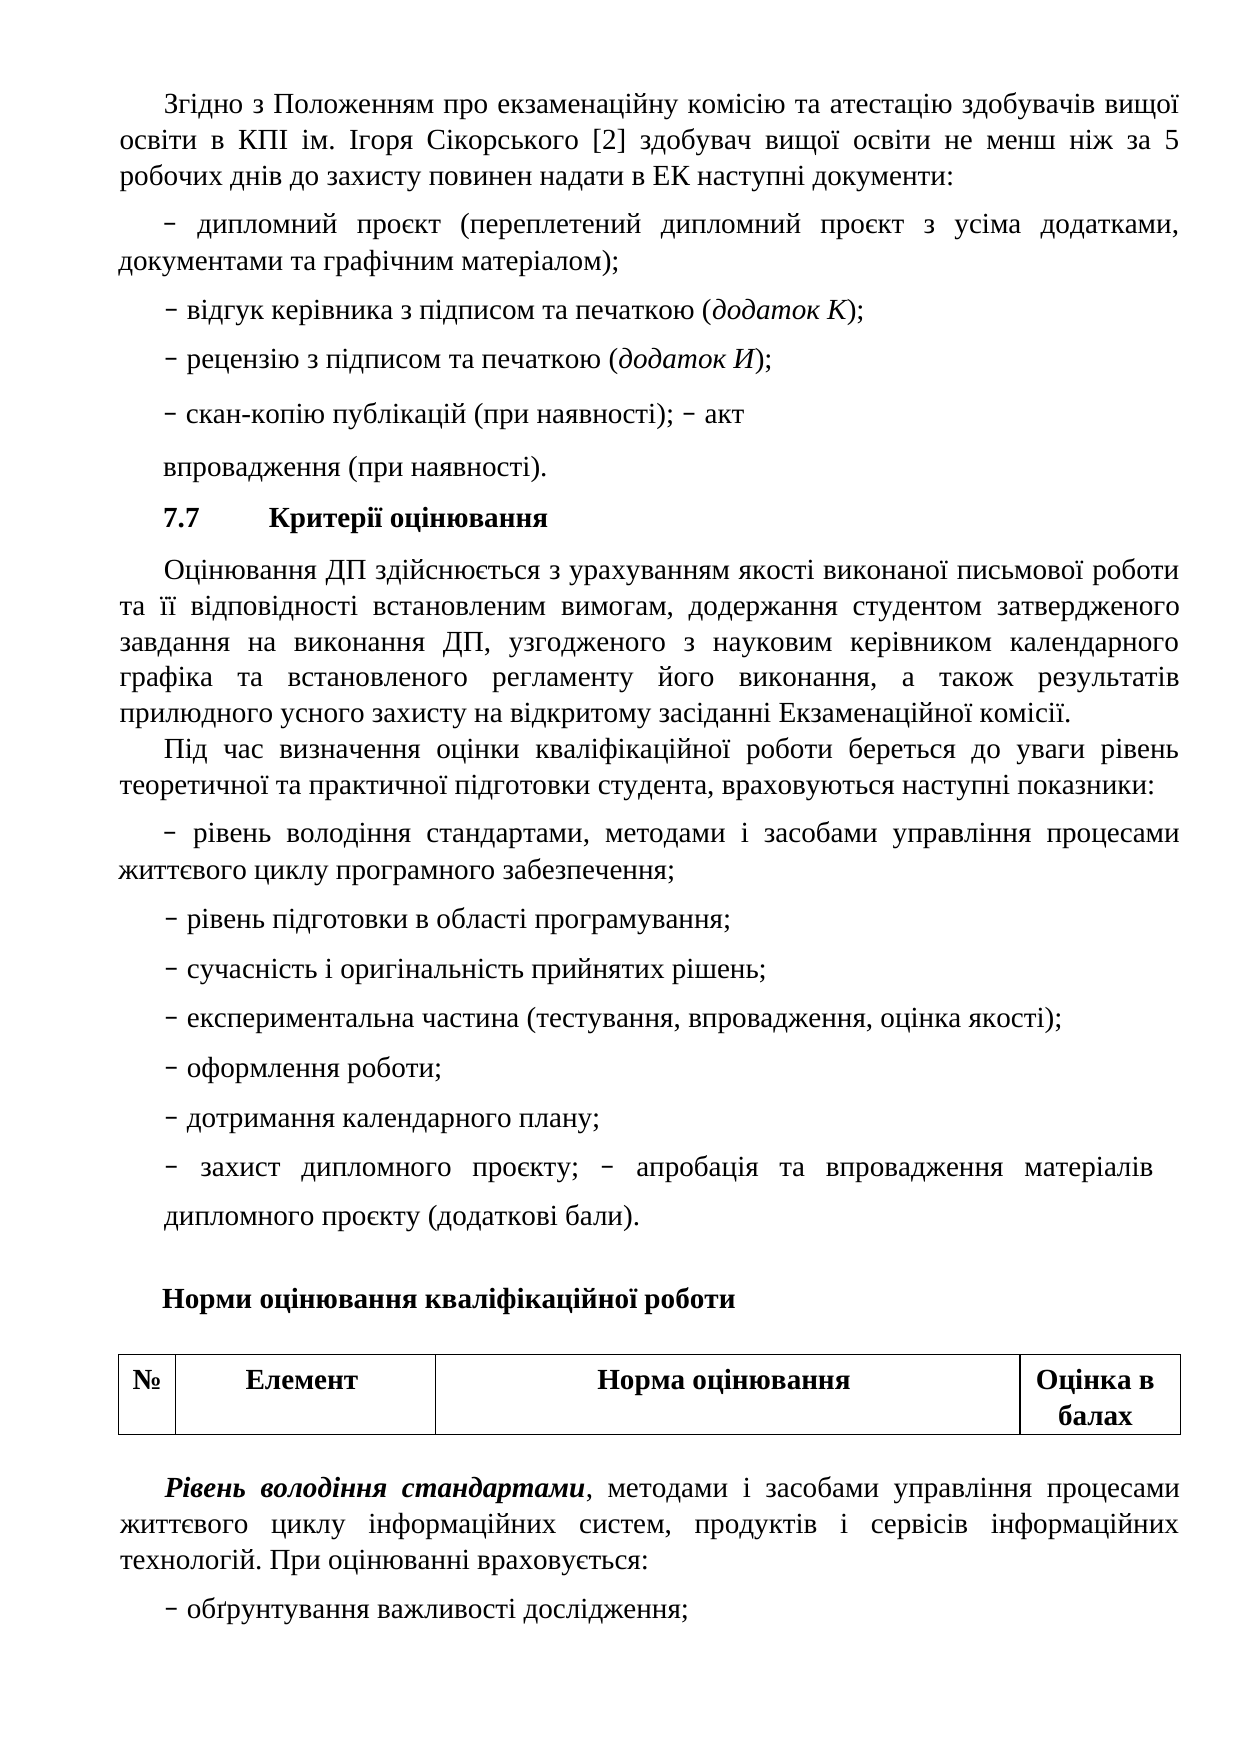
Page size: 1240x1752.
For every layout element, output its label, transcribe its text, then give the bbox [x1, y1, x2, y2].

text − експериментальна частина (тестування, впровадження, оцінка якості); [164, 999, 1180, 1035]
text − рівень володіння стандартами, методами і засобами управління процесами життєвого циклу програмного забезпечення; [118, 814, 1180, 886]
text Рівень володіння стандартами, методами і засобами управління процесами життєвого циклу інформаційних систем, продуктів і сервісів інформаційних технологій. При оцінюванні враховується: [120, 1471, 1180, 1576]
text − рецензію з підписом та печаткою (додаток И); − скан-копію публікацій (при наявності); − акт впровадження (при наявності). [163, 341, 779, 482]
text Норми оцінювання кваліфікаційної роботи [162, 1281, 1183, 1314]
table_header Елемент [176, 1355, 435, 1434]
text Під час визначення оцінки кваліфікаційної роботи береться до уваги рівень теоретичної та практичної підготовки студента, враховуються наступні показники: [119, 731, 1180, 801]
text − відгук керівника з підписом та печаткою (додаток К); [164, 291, 1180, 326]
text − дипломний проєкт (переплетений дипломний проєкт з усіма додатками, документами та графічним матеріалом); [118, 205, 1180, 277]
text − оформлення роботи; [164, 1049, 1180, 1085]
text − обґрунтування важливості дослідження; [164, 1590, 1180, 1625]
text Оцінювання ДП здійснюється з урахуванням якості виконаної письмової роботи та її відповідності встановленим вимогам, додержання студентом затвердженого завдання на виконання ДП, узгодженого з науковим керівником календарного графіка та встановленого регламенту його виконання, а також результатів прилюдного усного захисту на відкритому засіданні Екзаменаційної комісії. [119, 552, 1180, 729]
text − рівень підготовки в області програмування; [164, 900, 1180, 936]
table_header Норма оцінювання [436, 1355, 1019, 1434]
subtitle Критерії оцінювання [163, 501, 779, 534]
text Згідно з Положенням про екзаменаційну комісію та атестацію здобувачів вищої освіти в КПІ ім. Ігоря Сікорського [2] здобувач вищої освіти не менш ніж за 5 робочих днів до захисту повинен надати в ЕК наступні документи: [119, 86, 1180, 191]
table_header Оцінка в балах [1021, 1355, 1180, 1434]
text − сучасність і оригінальність прийнятих рішень; [164, 950, 1180, 985]
table_header № [119, 1355, 175, 1434]
text − захист дипломного проєкту; − апробація та впровадження матеріалів дипломного проєкту (додаткові бали). [164, 1148, 1154, 1231]
text − дотримання календарного плану; [164, 1099, 1180, 1134]
